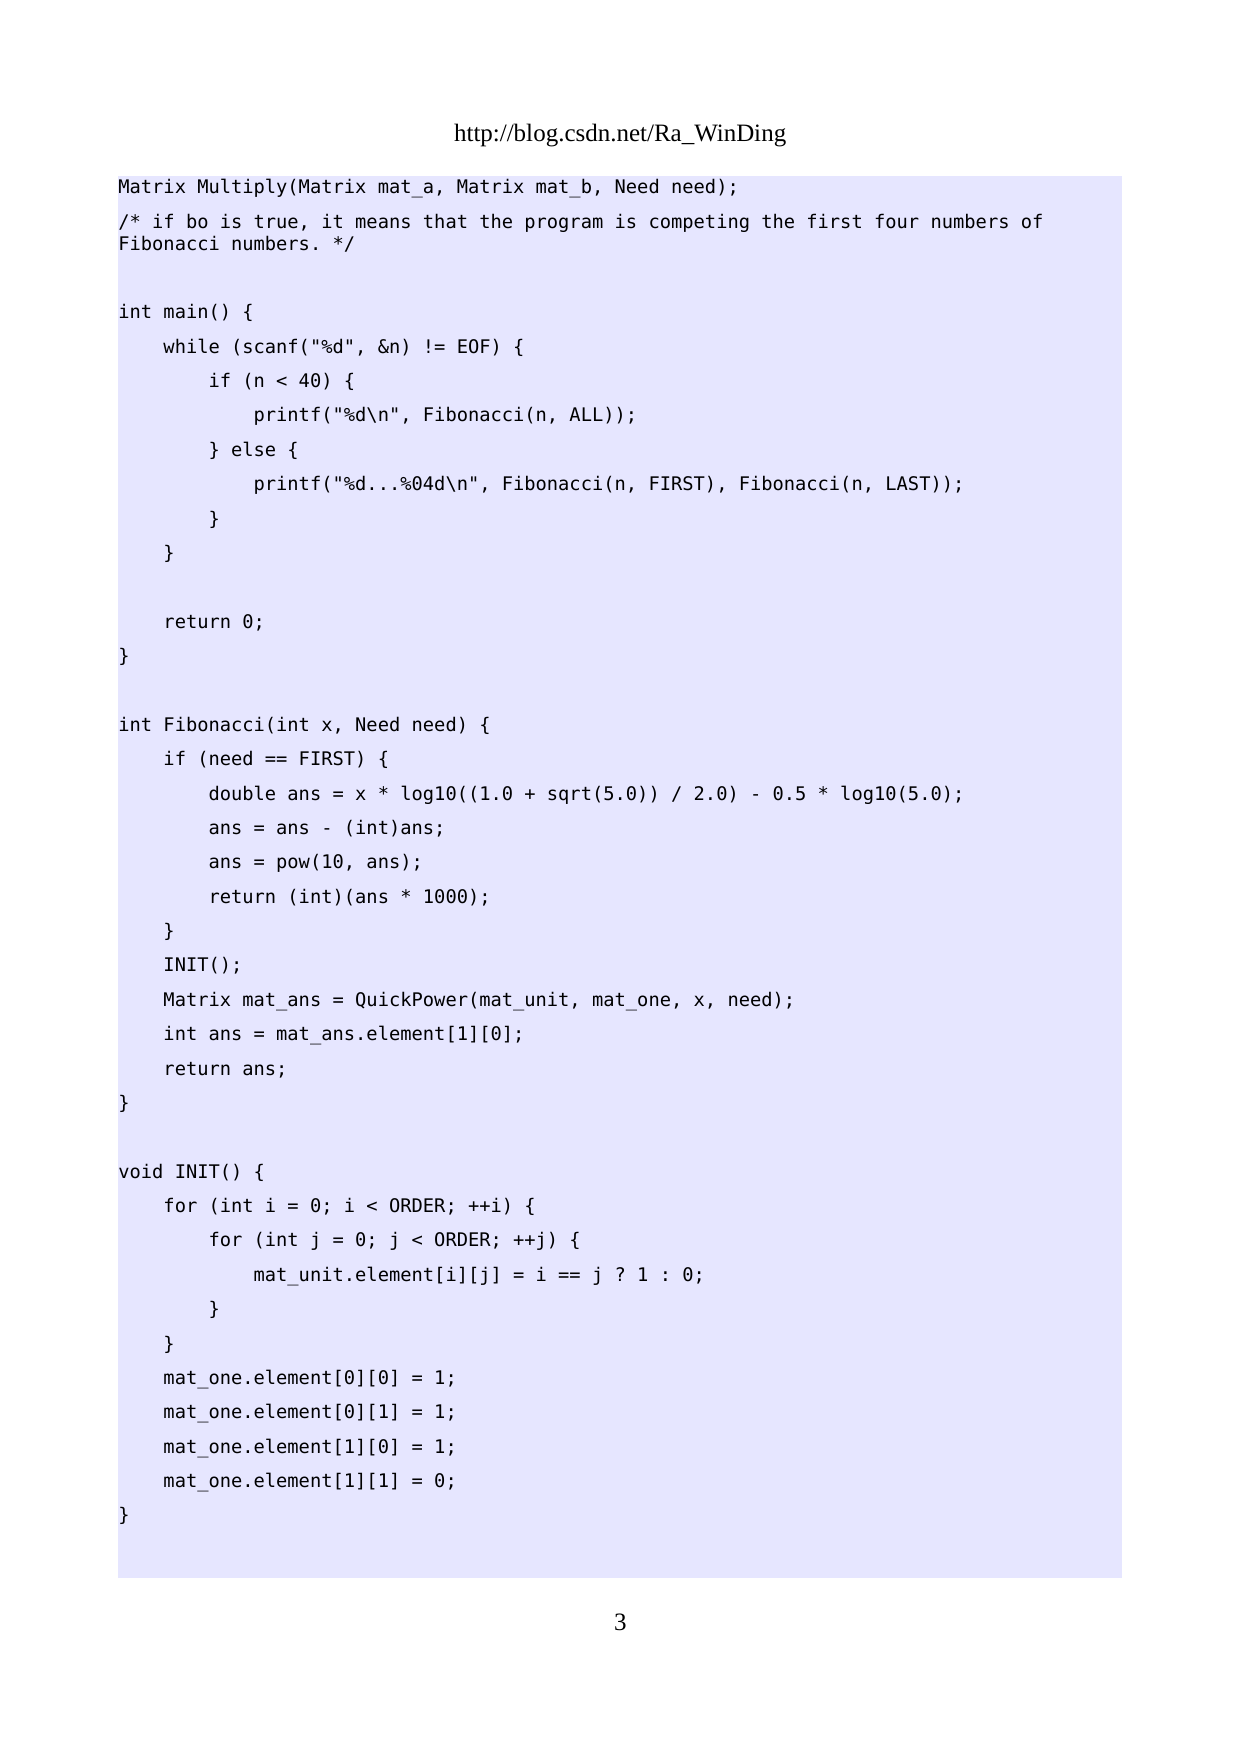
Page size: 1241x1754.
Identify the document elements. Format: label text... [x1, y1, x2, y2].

text return (int)(ans * 1000); [118, 886, 1122, 908]
text } [118, 1092, 1122, 1114]
text mat_one.element[0][1] = 1; [118, 1401, 1122, 1423]
text int ans = mat_ans.element[1][0]; [118, 1023, 1122, 1045]
text return 0; [118, 611, 1122, 633]
text if (n < 40) { [118, 370, 1122, 392]
text while (scanf("%d", &n) != EOF) { [118, 336, 1122, 358]
text } [118, 1298, 1122, 1320]
text mat_one.element[1][0] = 1; [118, 1436, 1122, 1458]
text Matrix Multiply(Matrix mat_a, Matrix mat_b, Need need); [118, 176, 1122, 198]
text mat_one.element[0][0] = 1; [118, 1367, 1122, 1389]
text /* if bo is true, it means that the program is competing the first four numbers of Fibonacci numbers. */ [118, 211, 1122, 254]
text if (need == FIRST) { [118, 748, 1122, 770]
text double ans = x * log10((1.0 + sqrt(5.0)) / 2.0) - 0.5 * log10(5.0); [118, 783, 1122, 804]
text } [118, 508, 1122, 529]
text ans = pow(10, ans); [118, 851, 1122, 873]
text } [118, 645, 1122, 667]
text } [118, 1333, 1122, 1354]
text } [118, 1504, 1122, 1526]
text INIT(); [118, 954, 1122, 976]
text mat_one.element[1][1] = 0; [118, 1470, 1122, 1492]
text for (int i = 0; i < ORDER; ++i) { [118, 1195, 1122, 1217]
text } [118, 542, 1122, 564]
text } [118, 920, 1122, 942]
text int main() { [118, 301, 1122, 323]
text Matrix mat_ans = QuickPower(mat_unit, mat_one, x, need); [118, 989, 1122, 1011]
text void INIT() { [118, 1161, 1122, 1183]
text ans = ans - (int)ans; [118, 817, 1122, 839]
text printf("%d\n", Fibonacci(n, ALL)); [118, 404, 1122, 426]
text return ans; [118, 1058, 1122, 1079]
text } else { [118, 439, 1122, 461]
text mat_unit.element[i][j] = i == j ? 1 : 0; [118, 1264, 1122, 1286]
text for (int j = 0; j < ORDER; ++j) { [118, 1229, 1122, 1251]
text printf("%d...%04d\n", Fibonacci(n, FIRST), Fibonacci(n, LAST)); [118, 473, 1122, 495]
text int Fibonacci(int x, Need need) { [118, 714, 1122, 736]
